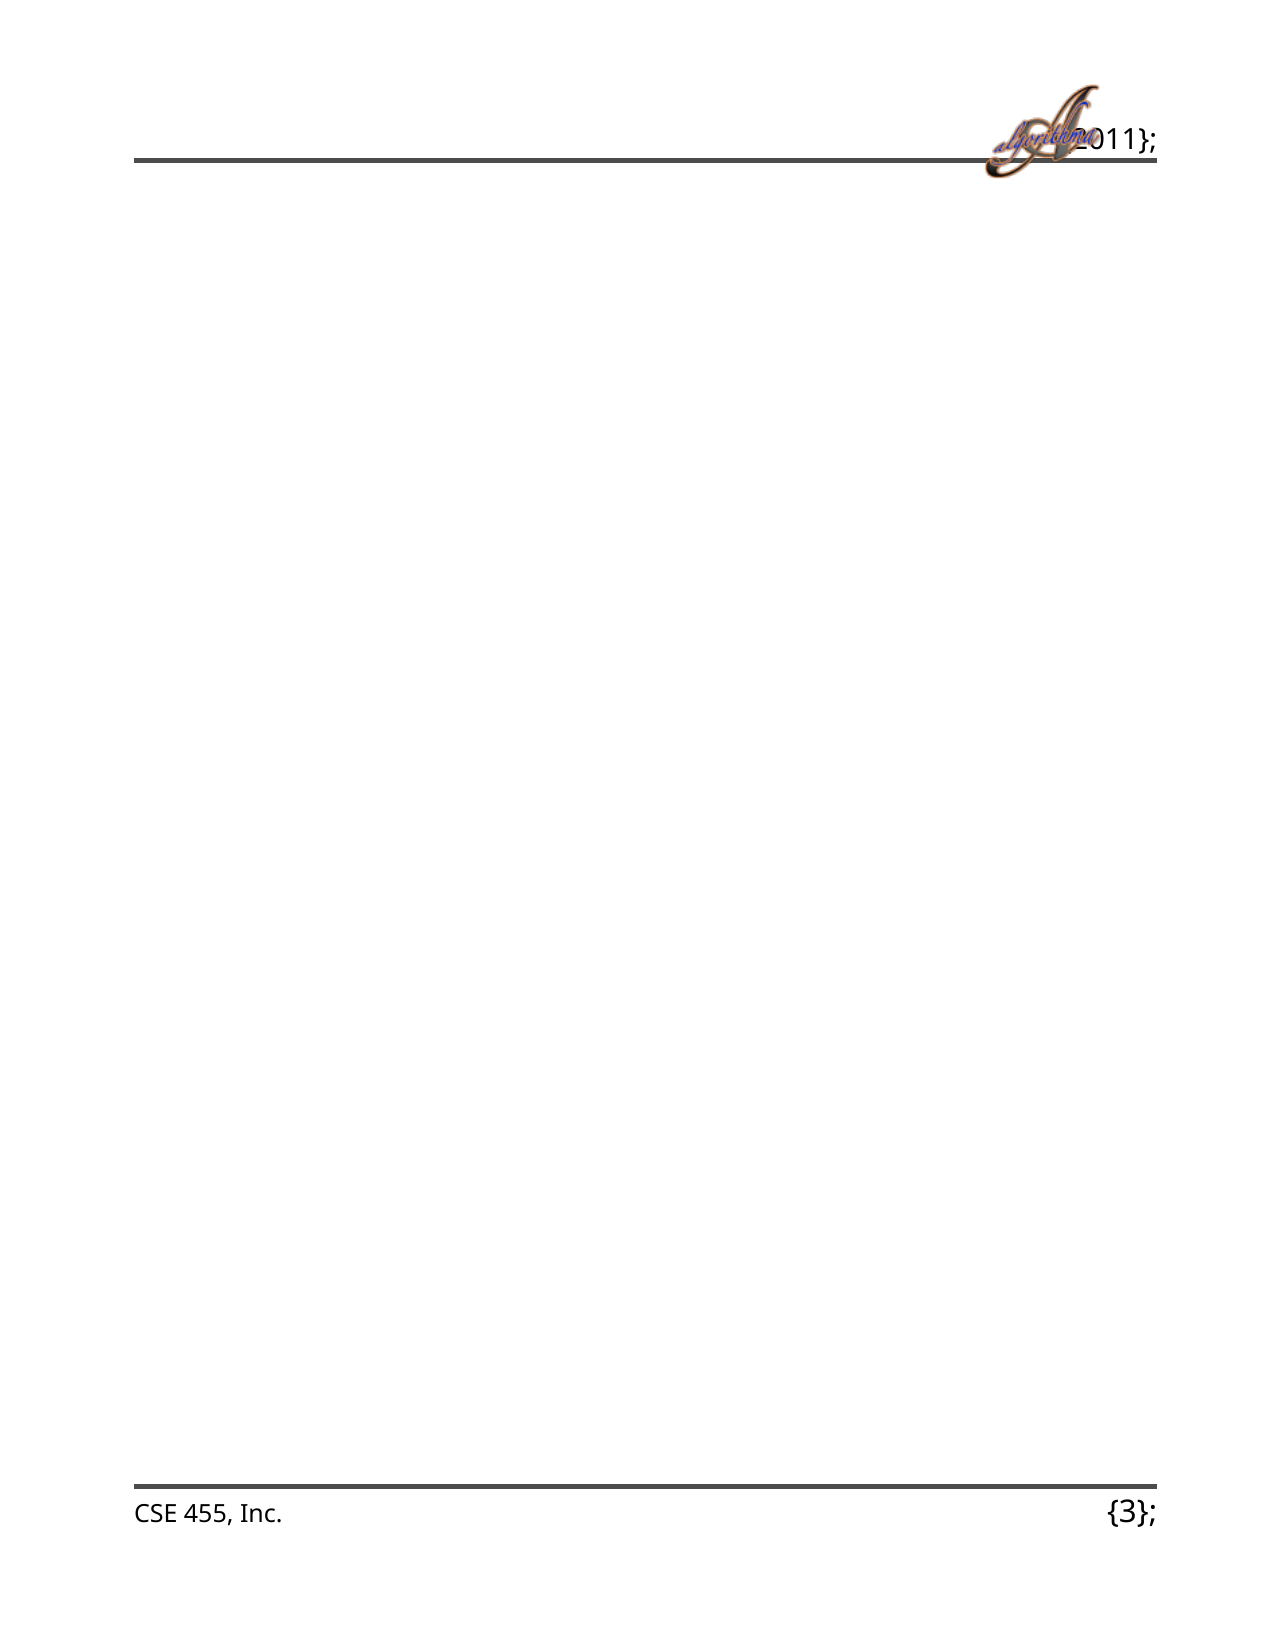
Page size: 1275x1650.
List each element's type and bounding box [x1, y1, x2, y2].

picture [982, 83, 1103, 180]
